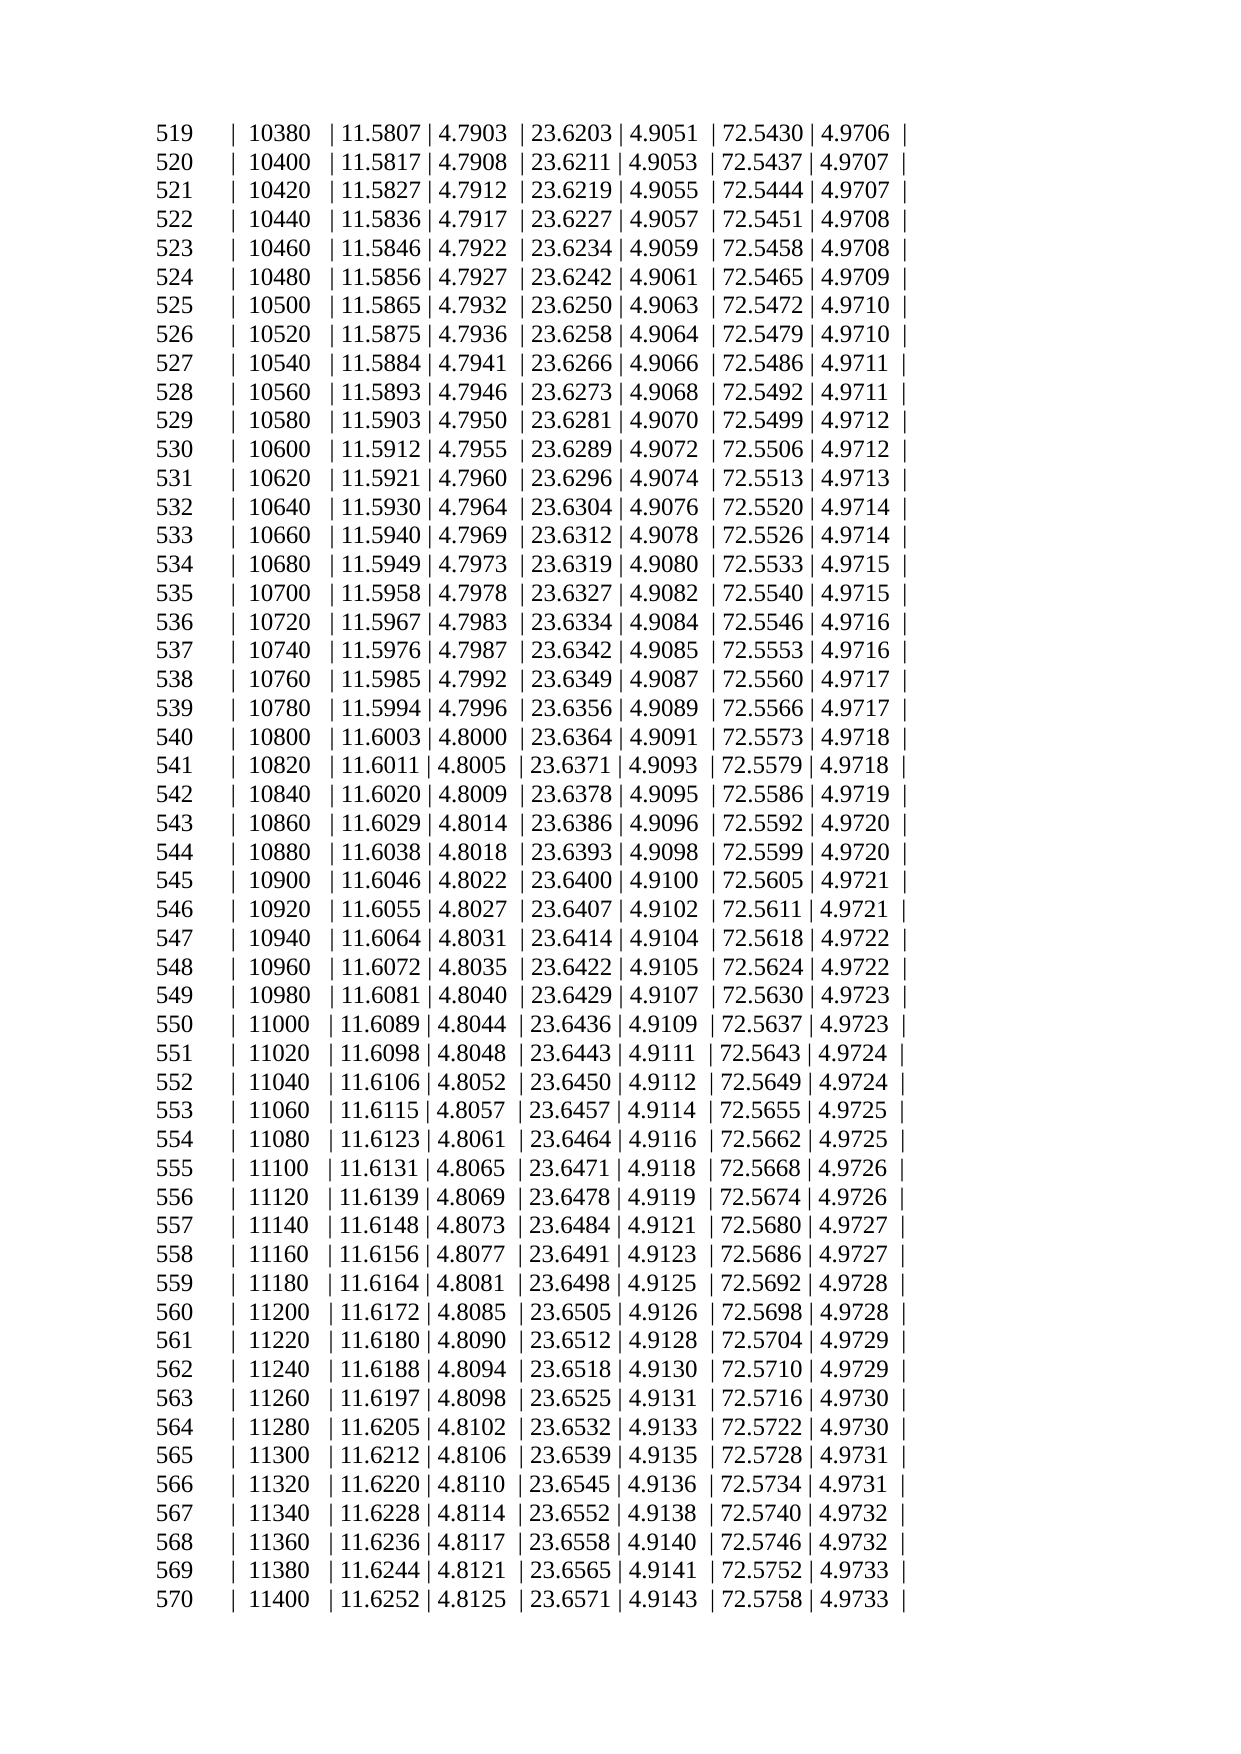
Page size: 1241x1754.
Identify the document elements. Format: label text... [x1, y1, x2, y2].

text 556 | 11120 | 11.6139 | 4.8069 | 23.6478 | 4.9119 | 72.5674 | 4.9726 | [118, 1182, 1122, 1211]
text 531 | 10620 | 11.5921 | 4.7960 | 23.6296 | 4.9074 | 72.5513 | 4.9713 | [118, 463, 1122, 492]
text 560 | 11200 | 11.6172 | 4.8085 | 23.6505 | 4.9126 | 72.5698 | 4.9728 | [118, 1297, 1122, 1326]
text 569 | 11380 | 11.6244 | 4.8121 | 23.6565 | 4.9141 | 72.5752 | 4.9733 | [118, 1556, 1122, 1584]
text 519 | 10380 | 11.5807 | 4.7903 | 23.6203 | 4.9051 | 72.5430 | 4.9706 | [118, 118, 1122, 147]
text 530 | 10600 | 11.5912 | 4.7955 | 23.6289 | 4.9072 | 72.5506 | 4.9712 | [118, 434, 1122, 463]
text 520 | 10400 | 11.5817 | 4.7908 | 23.6211 | 4.9053 | 72.5437 | 4.9707 | [118, 147, 1122, 176]
text 535 | 10700 | 11.5958 | 4.7978 | 23.6327 | 4.9082 | 72.5540 | 4.9715 | [118, 578, 1122, 607]
text 561 | 11220 | 11.6180 | 4.8090 | 23.6512 | 4.9128 | 72.5704 | 4.9729 | [118, 1326, 1122, 1354]
text 537 | 10740 | 11.5976 | 4.7987 | 23.6342 | 4.9085 | 72.5553 | 4.9716 | [118, 636, 1122, 664]
text 523 | 10460 | 11.5846 | 4.7922 | 23.6234 | 4.9059 | 72.5458 | 4.9708 | [118, 233, 1122, 262]
text 553 | 11060 | 11.6115 | 4.8057 | 23.6457 | 4.9114 | 72.5655 | 4.9725 | [118, 1096, 1122, 1124]
text 540 | 10800 | 11.6003 | 4.8000 | 23.6364 | 4.9091 | 72.5573 | 4.9718 | [118, 722, 1122, 751]
text 563 | 11260 | 11.6197 | 4.8098 | 23.6525 | 4.9131 | 72.5716 | 4.9730 | [118, 1383, 1122, 1412]
text 521 | 10420 | 11.5827 | 4.7912 | 23.6219 | 4.9055 | 72.5444 | 4.9707 | [118, 176, 1122, 204]
text 541 | 10820 | 11.6011 | 4.8005 | 23.6371 | 4.9093 | 72.5579 | 4.9718 | [118, 751, 1122, 779]
text 539 | 10780 | 11.5994 | 4.7996 | 23.6356 | 4.9089 | 72.5566 | 4.9717 | [118, 693, 1122, 722]
text 549 | 10980 | 11.6081 | 4.8040 | 23.6429 | 4.9107 | 72.5630 | 4.9723 | [118, 981, 1122, 1009]
text 551 | 11020 | 11.6098 | 4.8048 | 23.6443 | 4.9111 | 72.5643 | 4.9724 | [118, 1038, 1122, 1067]
text 536 | 10720 | 11.5967 | 4.7983 | 23.6334 | 4.9084 | 72.5546 | 4.9716 | [118, 607, 1122, 636]
text 528 | 10560 | 11.5893 | 4.7946 | 23.6273 | 4.9068 | 72.5492 | 4.9711 | [118, 377, 1122, 406]
text 534 | 10680 | 11.5949 | 4.7973 | 23.6319 | 4.9080 | 72.5533 | 4.9715 | [118, 549, 1122, 578]
text 555 | 11100 | 11.6131 | 4.8065 | 23.6471 | 4.9118 | 72.5668 | 4.9726 | [118, 1153, 1122, 1182]
text 567 | 11340 | 11.6228 | 4.8114 | 23.6552 | 4.9138 | 72.5740 | 4.9732 | [118, 1498, 1122, 1527]
text 548 | 10960 | 11.6072 | 4.8035 | 23.6422 | 4.9105 | 72.5624 | 4.9722 | [118, 952, 1122, 981]
text 559 | 11180 | 11.6164 | 4.8081 | 23.6498 | 4.9125 | 72.5692 | 4.9728 | [118, 1268, 1122, 1297]
text 568 | 11360 | 11.6236 | 4.8117 | 23.6558 | 4.9140 | 72.5746 | 4.9732 | [118, 1527, 1122, 1556]
text 527 | 10540 | 11.5884 | 4.7941 | 23.6266 | 4.9066 | 72.5486 | 4.9711 | [118, 348, 1122, 377]
text 566 | 11320 | 11.6220 | 4.8110 | 23.6545 | 4.9136 | 72.5734 | 4.9731 | [118, 1469, 1122, 1498]
text 562 | 11240 | 11.6188 | 4.8094 | 23.6518 | 4.9130 | 72.5710 | 4.9729 | [118, 1354, 1122, 1383]
text 542 | 10840 | 11.6020 | 4.8009 | 23.6378 | 4.9095 | 72.5586 | 4.9719 | [118, 779, 1122, 808]
text 538 | 10760 | 11.5985 | 4.7992 | 23.6349 | 4.9087 | 72.5560 | 4.9717 | [118, 664, 1122, 693]
text 546 | 10920 | 11.6055 | 4.8027 | 23.6407 | 4.9102 | 72.5611 | 4.9721 | [118, 894, 1122, 923]
text 565 | 11300 | 11.6212 | 4.8106 | 23.6539 | 4.9135 | 72.5728 | 4.9731 | [118, 1441, 1122, 1469]
text 552 | 11040 | 11.6106 | 4.8052 | 23.6450 | 4.9112 | 72.5649 | 4.9724 | [118, 1067, 1122, 1096]
text 557 | 11140 | 11.6148 | 4.8073 | 23.6484 | 4.9121 | 72.5680 | 4.9727 | [118, 1211, 1122, 1239]
text 558 | 11160 | 11.6156 | 4.8077 | 23.6491 | 4.9123 | 72.5686 | 4.9727 | [118, 1239, 1122, 1268]
text 532 | 10640 | 11.5930 | 4.7964 | 23.6304 | 4.9076 | 72.5520 | 4.9714 | [118, 492, 1122, 521]
text 522 | 10440 | 11.5836 | 4.7917 | 23.6227 | 4.9057 | 72.5451 | 4.9708 | [118, 204, 1122, 233]
text 526 | 10520 | 11.5875 | 4.7936 | 23.6258 | 4.9064 | 72.5479 | 4.9710 | [118, 319, 1122, 348]
text 564 | 11280 | 11.6205 | 4.8102 | 23.6532 | 4.9133 | 72.5722 | 4.9730 | [118, 1412, 1122, 1441]
text 529 | 10580 | 11.5903 | 4.7950 | 23.6281 | 4.9070 | 72.5499 | 4.9712 | [118, 406, 1122, 434]
text 543 | 10860 | 11.6029 | 4.8014 | 23.6386 | 4.9096 | 72.5592 | 4.9720 | [118, 808, 1122, 837]
text 544 | 10880 | 11.6038 | 4.8018 | 23.6393 | 4.9098 | 72.5599 | 4.9720 | [118, 837, 1122, 866]
text 545 | 10900 | 11.6046 | 4.8022 | 23.6400 | 4.9100 | 72.5605 | 4.9721 | [118, 866, 1122, 894]
text 525 | 10500 | 11.5865 | 4.7932 | 23.6250 | 4.9063 | 72.5472 | 4.9710 | [118, 291, 1122, 319]
text 547 | 10940 | 11.6064 | 4.8031 | 23.6414 | 4.9104 | 72.5618 | 4.9722 | [118, 923, 1122, 952]
text 570 | 11400 | 11.6252 | 4.8125 | 23.6571 | 4.9143 | 72.5758 | 4.9733 | [118, 1584, 1122, 1613]
text 550 | 11000 | 11.6089 | 4.8044 | 23.6436 | 4.9109 | 72.5637 | 4.9723 | [118, 1009, 1122, 1038]
text 554 | 11080 | 11.6123 | 4.8061 | 23.6464 | 4.9116 | 72.5662 | 4.9725 | [118, 1124, 1122, 1153]
text 524 | 10480 | 11.5856 | 4.7927 | 23.6242 | 4.9061 | 72.5465 | 4.9709 | [118, 262, 1122, 291]
text 533 | 10660 | 11.5940 | 4.7969 | 23.6312 | 4.9078 | 72.5526 | 4.9714 | [118, 521, 1122, 549]
